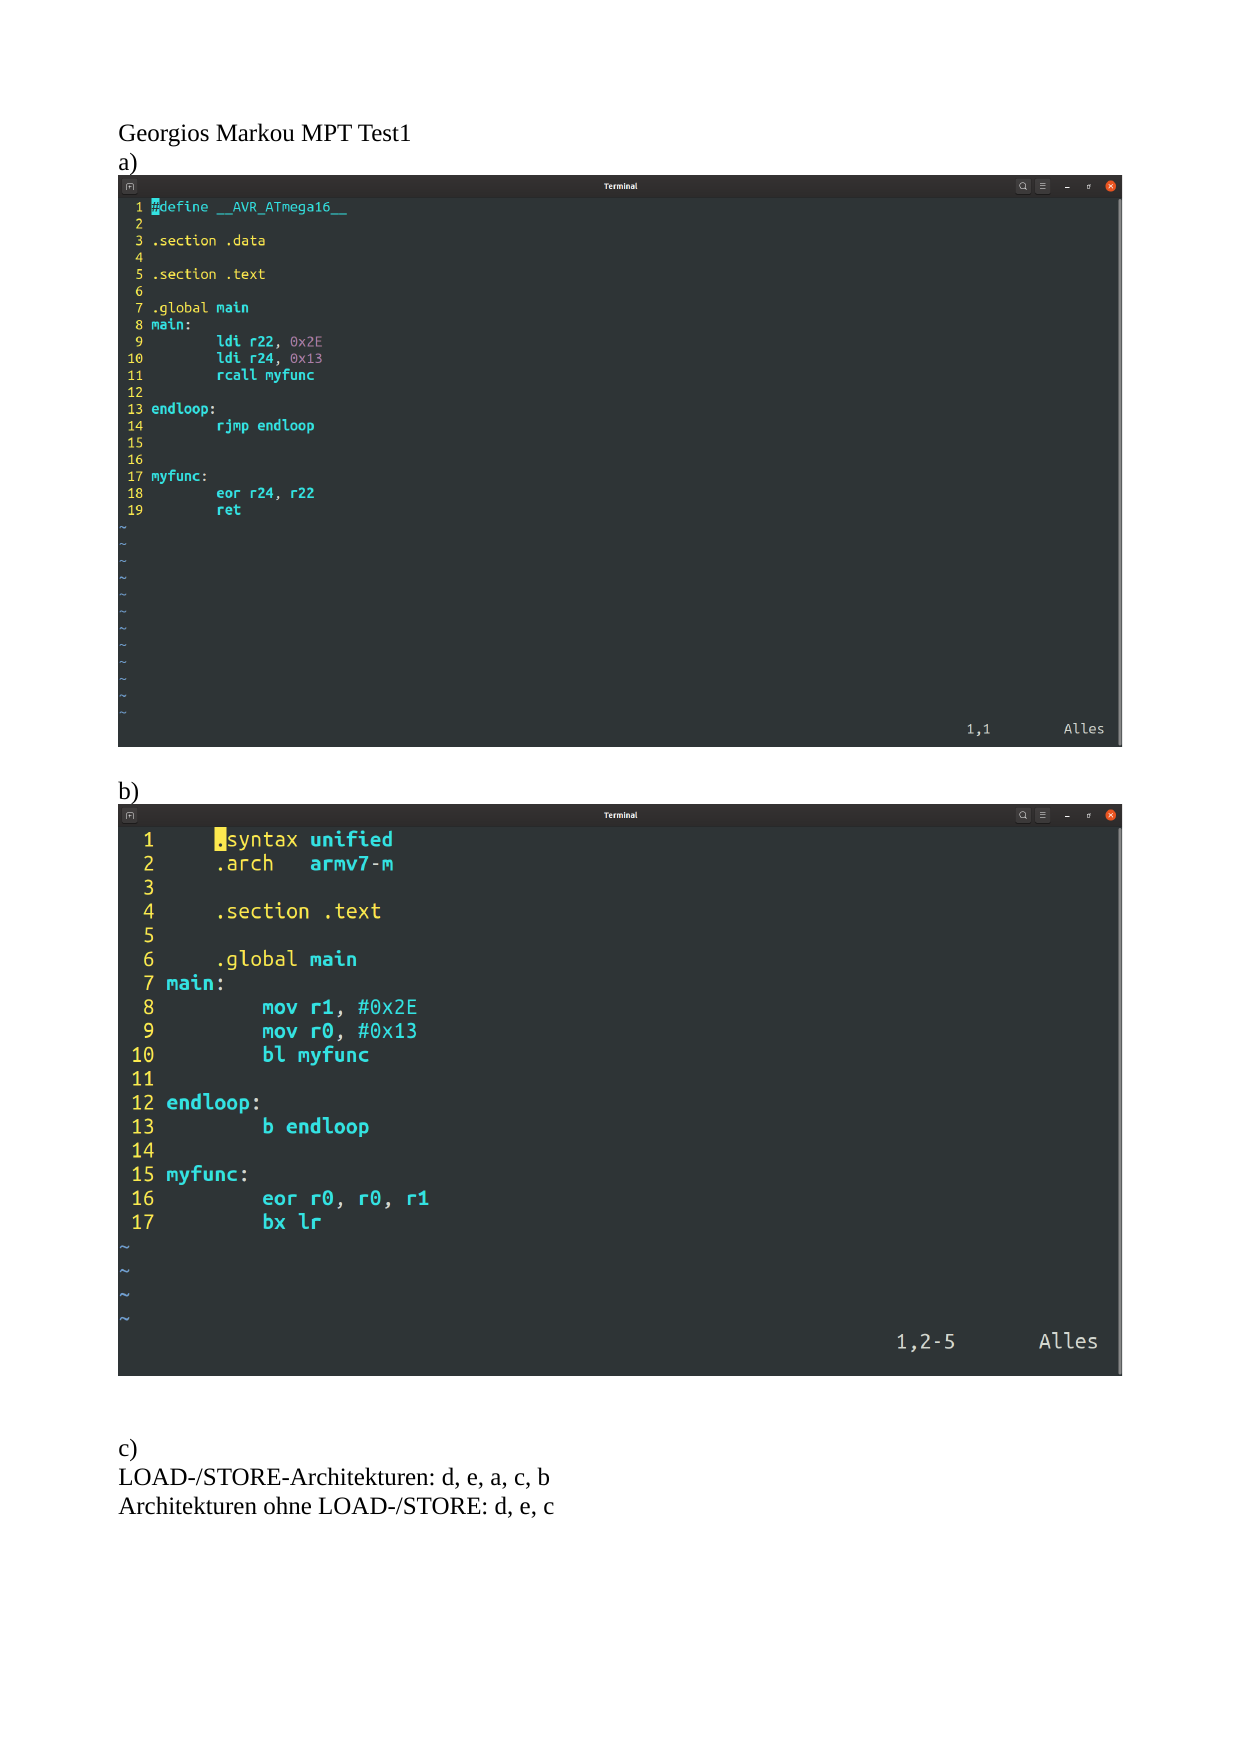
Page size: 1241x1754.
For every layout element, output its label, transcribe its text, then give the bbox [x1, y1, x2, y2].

text Architekturen ohne LOAD-/STORE: d, e, c [118, 1491, 1122, 1519]
text a) [118, 147, 1122, 175]
text c) [118, 1433, 1122, 1462]
text b) [118, 776, 1122, 804]
picture [118, 175, 1123, 747]
text Georgios Markou MPT Test1 [118, 118, 1122, 147]
text LOAD-/STORE-Architekturen: d, e, a, c, b [118, 1462, 1122, 1491]
picture [118, 804, 1123, 1376]
